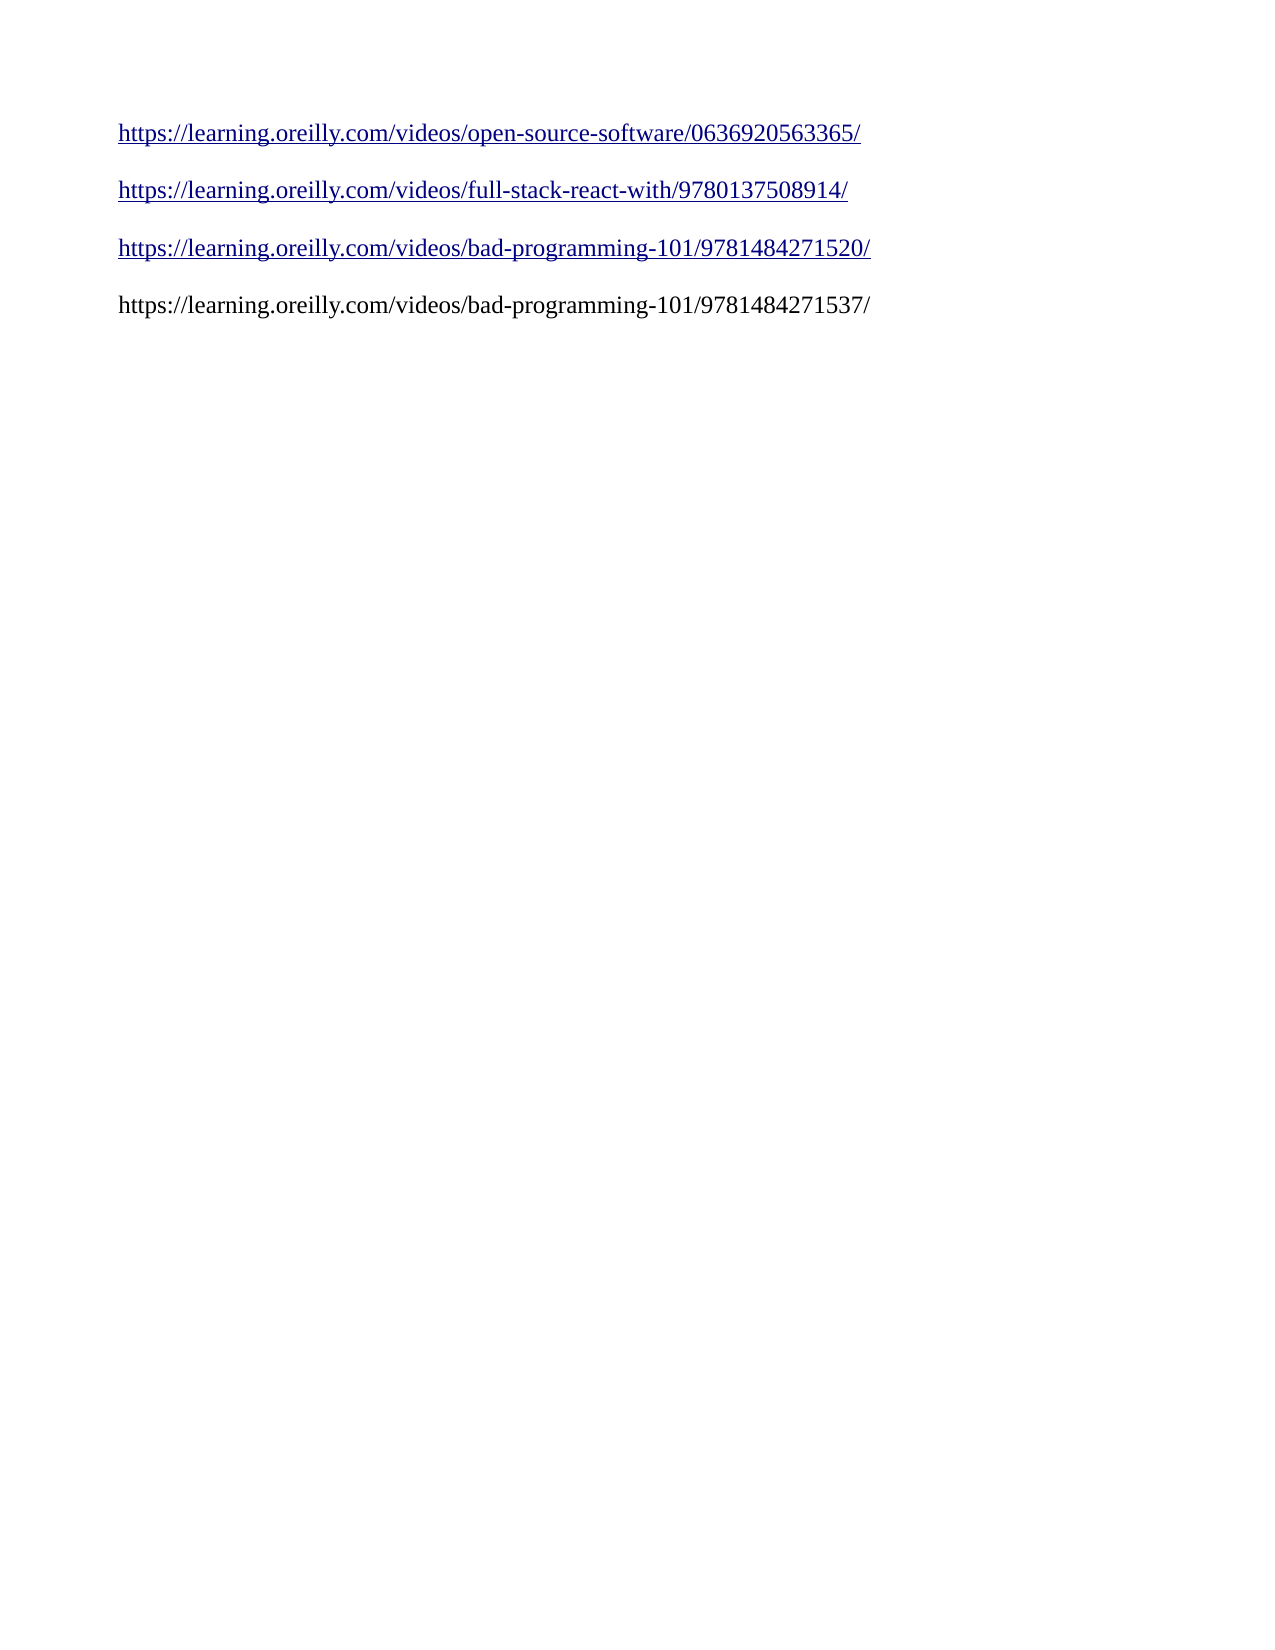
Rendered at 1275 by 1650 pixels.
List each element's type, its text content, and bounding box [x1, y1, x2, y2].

text https://learning.oreilly.com/videos/bad-programming-101/9781484271537/ [118, 291, 1157, 319]
text https://learning.oreilly.com/videos/open-source-software/0636920563365/ [118, 118, 1157, 147]
text https://learning.oreilly.com/videos/bad-programming-101/9781484271520/ [118, 233, 1157, 262]
text https://learning.oreilly.com/videos/full-stack-react-with/9780137508914/ [118, 176, 1157, 204]
